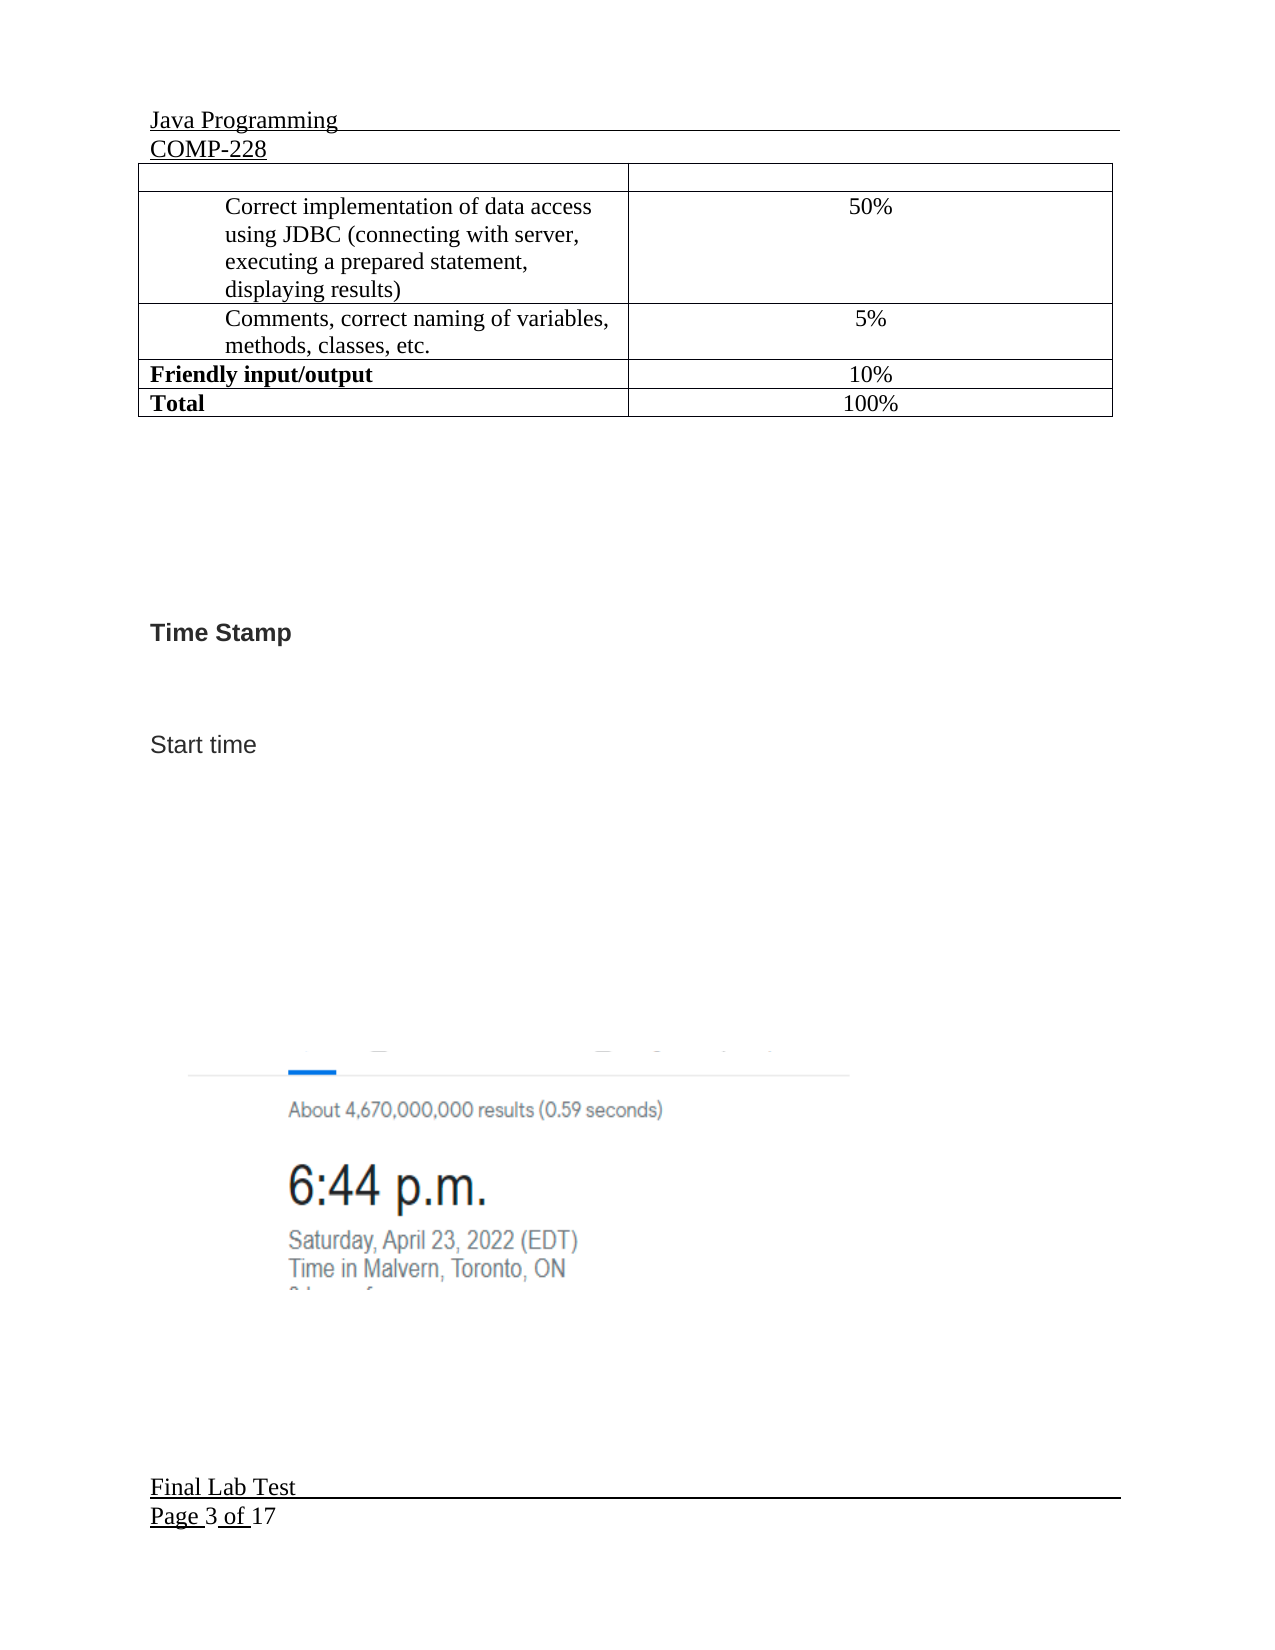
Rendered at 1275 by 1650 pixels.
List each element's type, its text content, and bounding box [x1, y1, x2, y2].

table_cell Total [139, 389, 628, 416]
picture [187, 1051, 850, 1290]
table_cell 50% [629, 192, 1112, 303]
table_cell Comments, correct naming of variables, methods, classes, etc. [139, 304, 628, 359]
text Time Stamp [150, 618, 1125, 647]
table_cell [629, 164, 1112, 191]
table_cell 5% [629, 304, 1112, 359]
table_cell Friendly input/output [139, 360, 628, 387]
table_cell 10% [629, 360, 1112, 387]
table_cell 100% [629, 389, 1112, 416]
table_cell [139, 164, 628, 191]
text Start time [150, 730, 1125, 758]
table_cell Correct implementation of data access using JDBC (connecting with server, executing a prepared statement, displaying results) [139, 192, 628, 303]
